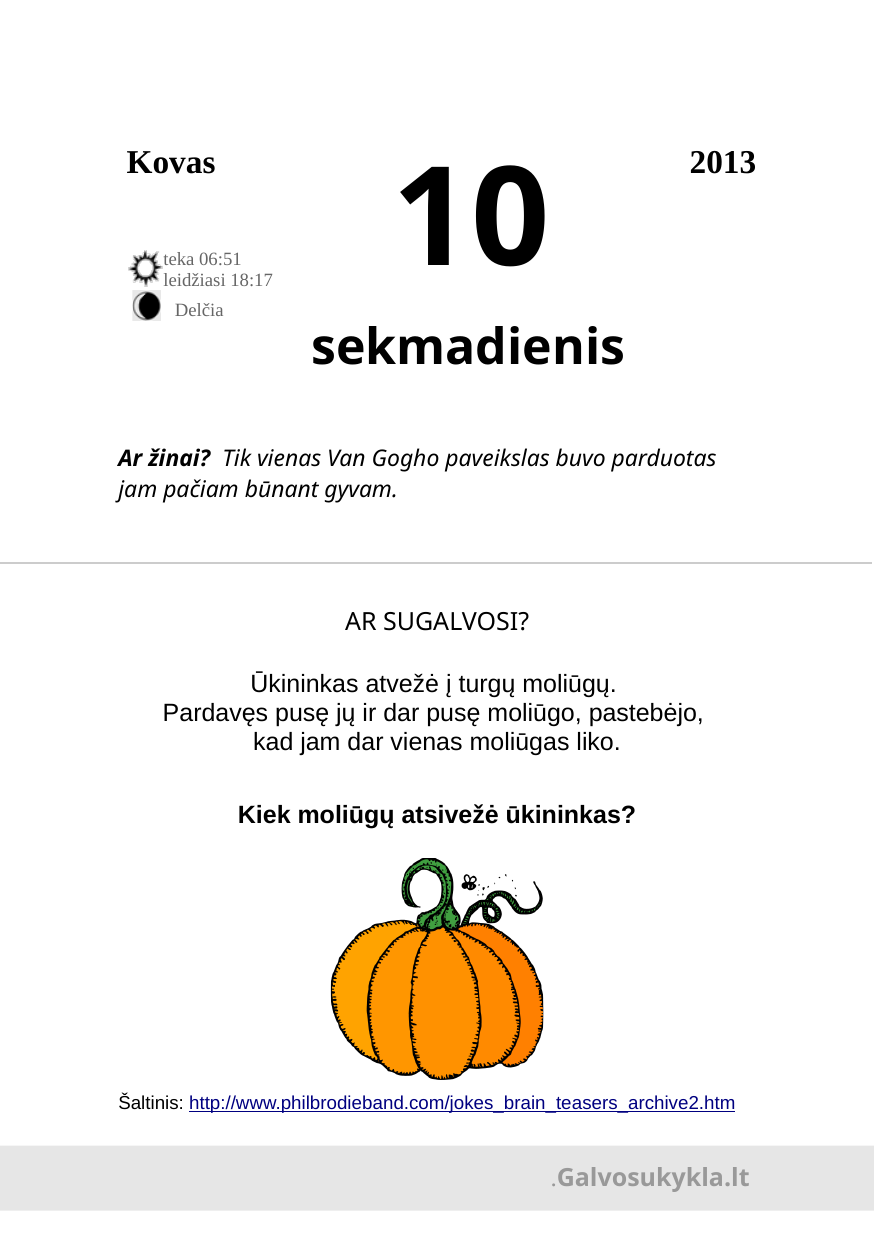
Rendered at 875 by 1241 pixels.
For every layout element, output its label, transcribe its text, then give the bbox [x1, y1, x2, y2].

text Šaltinis: http://www.philbrodieband.com/jokes_brain_teasers_archive2.htm [118, 1092, 756, 1114]
text AR SUGALVOSI? [118, 604, 756, 638]
text Kiek moliūgų atsivežė ūkininkas? [118, 771, 756, 828]
table_header Delčia [118, 288, 298, 379]
picture [330, 858, 544, 1080]
table_header Kovas teka 06:51 leidžiasi 18:17 [118, 118, 298, 287]
text Ūkininkas atvežė į turgų moliūgų. Pardavęs pusę jų ir dar pusę moliūgo, pastebėjo, kad jam dar vienas moliūgas liko. [118, 669, 756, 755]
table_header 2013 [638, 118, 756, 379]
text Ar žinai? Tik vienas Van Gogho paveikslas buvo parduotas jam pačiam būnant gyvam. [118, 442, 756, 504]
table_header 10 sekmadienis [299, 118, 638, 379]
